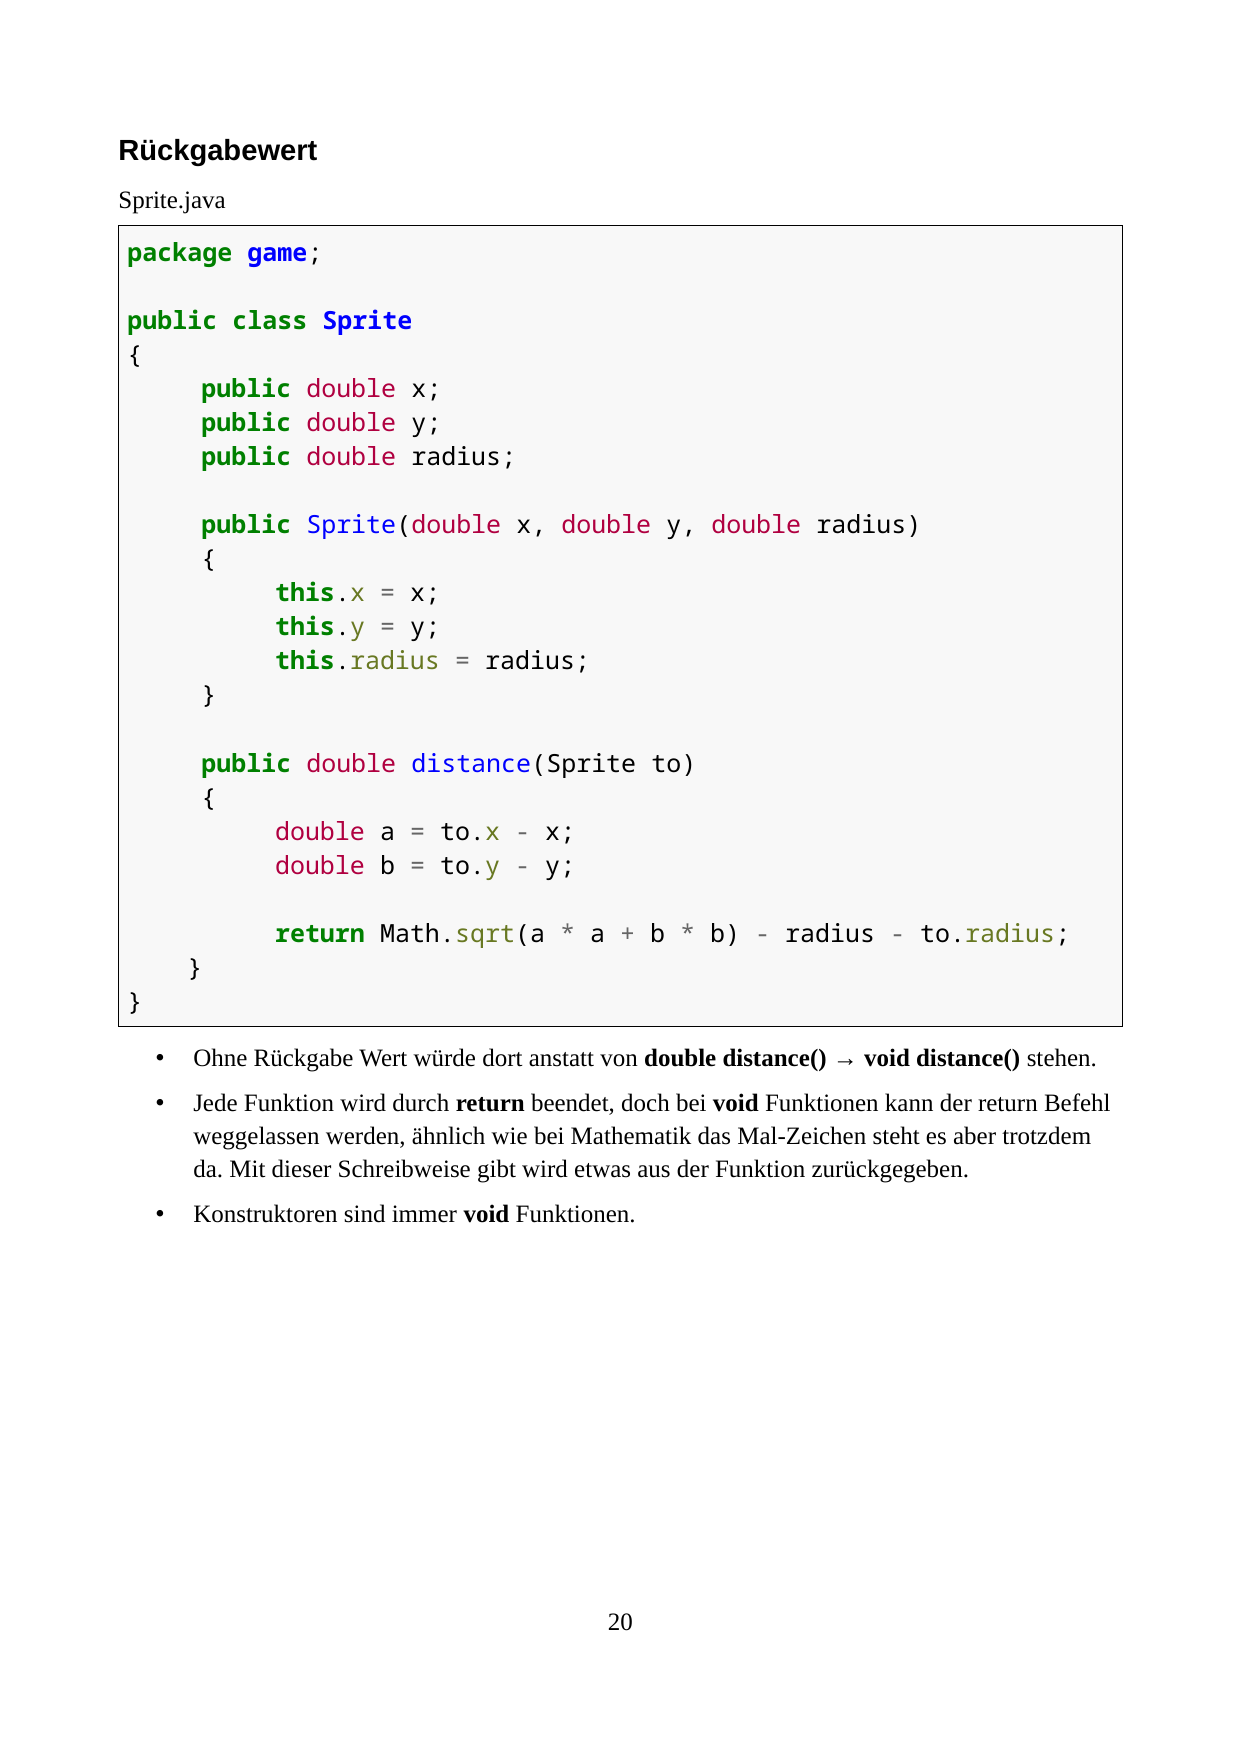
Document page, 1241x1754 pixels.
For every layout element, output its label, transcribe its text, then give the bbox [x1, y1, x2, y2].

text public Sprite(double x, double y, double radius) [127, 507, 1113, 541]
text this.y = y; [127, 609, 1113, 643]
text public double x; [127, 371, 1113, 404]
text package game; [127, 234, 1113, 268]
text { [127, 336, 1113, 371]
list Konstruktoren sind immer void Funktionen. [156, 1199, 1122, 1227]
subtitle Rückgabewert [94, 133, 1122, 166]
text } [127, 949, 1113, 984]
text public double y; [127, 404, 1113, 439]
text { [127, 541, 1113, 575]
text Sprite.java [118, 185, 1122, 213]
list Ohne Rückgabe Wert würde dort anstatt von double distance() → void distance() stehen. [156, 1027, 1122, 1072]
list Jede Funktion wird durch return beendet, doch bei void Funktionen kann der return Befehl weggelassen werden, ähnlich wie bei Mathematik das Mal-Zeichen steht es aber trotzdem da. Mit dieser Schreibweise gibt wird etwas aus der Funktion zurückgegeben. [156, 1088, 1122, 1182]
text } [127, 984, 1113, 1018]
text public double radius; [127, 439, 1113, 473]
text public double distance(Sprite to) [127, 745, 1113, 779]
text this.radius = radius; [127, 643, 1113, 677]
text return Math.sqrt(a * a + b * b) - radius - to.radius; [127, 916, 1113, 949]
text public class Sprite [127, 302, 1113, 336]
text double a = to.x - x; [127, 813, 1113, 847]
text } [127, 677, 1113, 711]
text double b = to.y - y; [127, 847, 1113, 881]
text this.x = x; [127, 575, 1113, 609]
text { [127, 779, 1113, 813]
